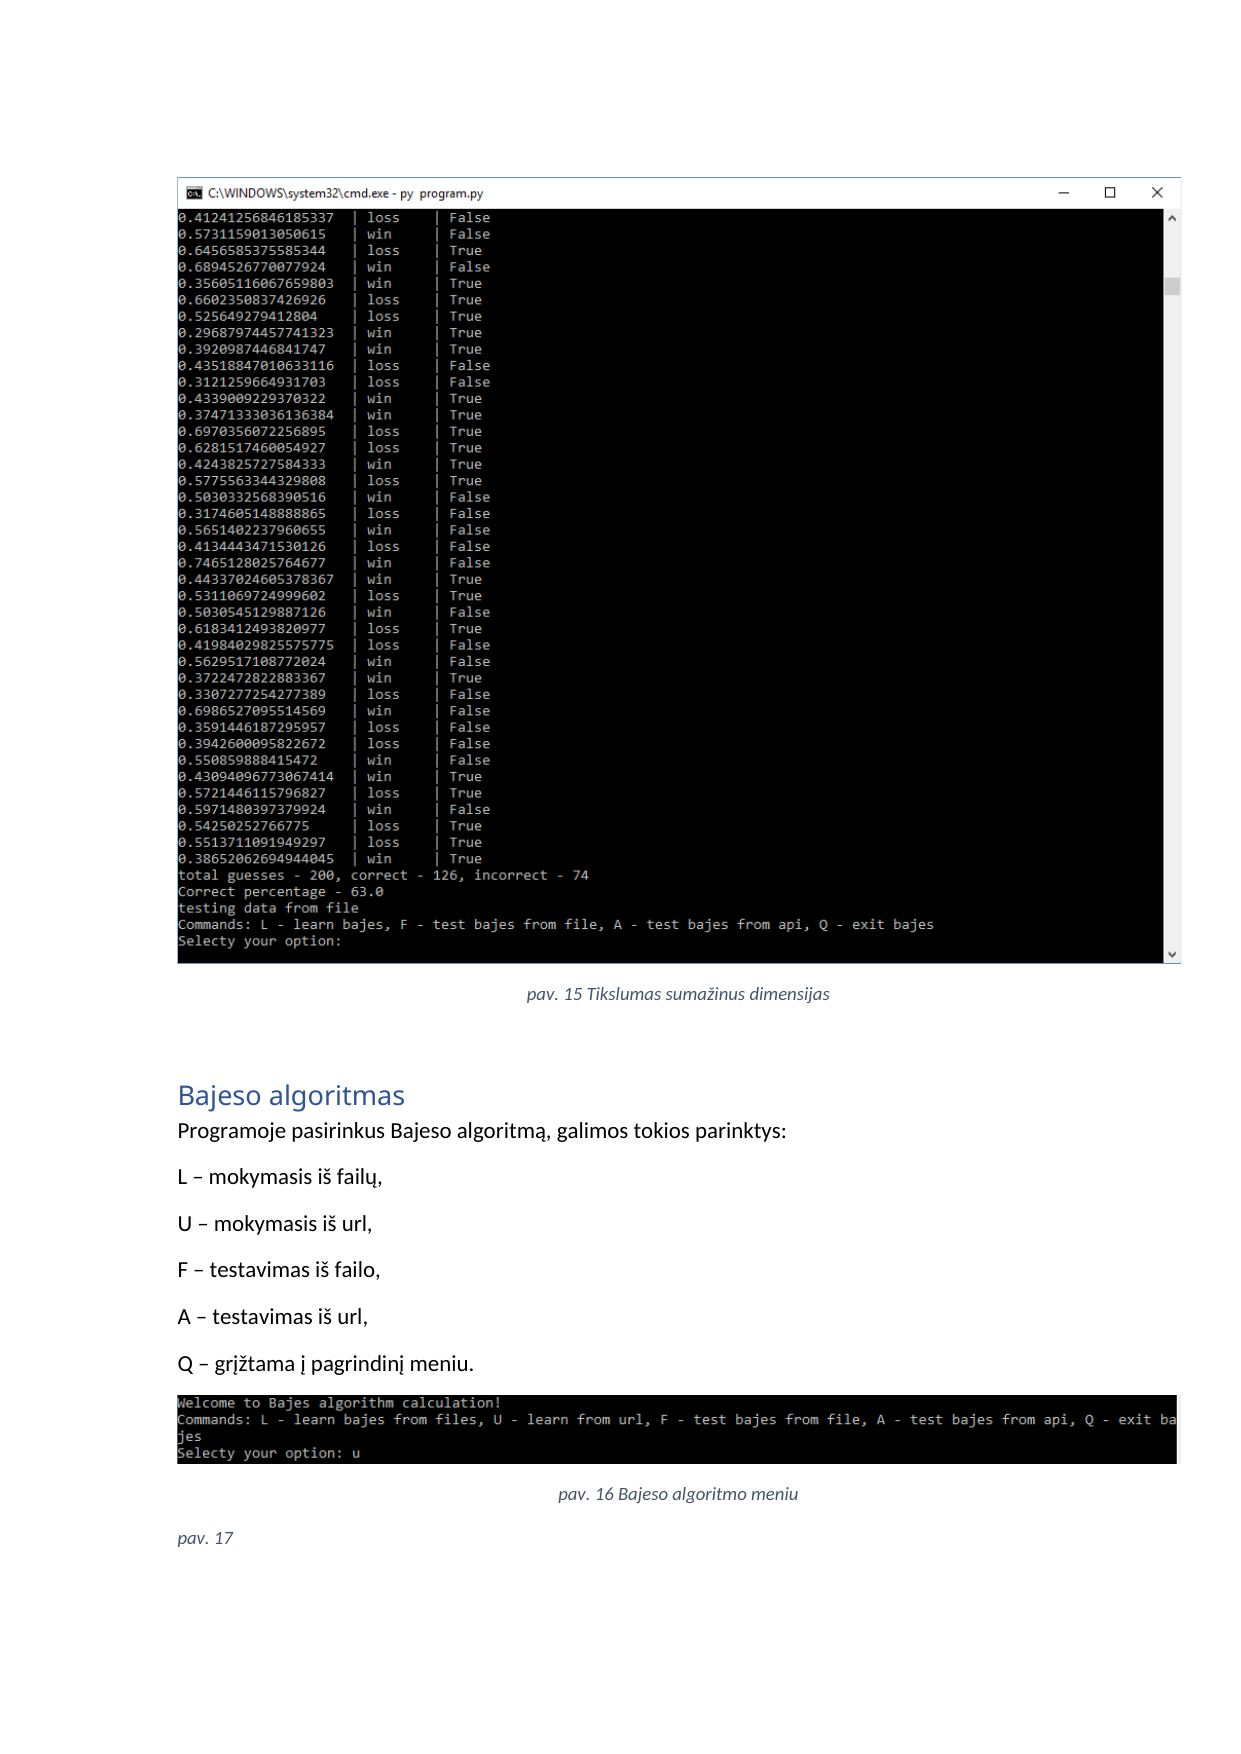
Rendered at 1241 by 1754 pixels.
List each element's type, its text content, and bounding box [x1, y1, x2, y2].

text pav. 16 Bajeso algoritmo meniu [177, 1482, 1181, 1505]
text F – testavimas iš failo, [177, 1256, 1181, 1284]
text Q – grįžtama į pagrindinį meniu. [177, 1349, 1181, 1377]
text L – mokymasis iš failų, [177, 1162, 1181, 1191]
text A – testavimas iš url, [177, 1302, 1181, 1330]
subtitle Bajeso algoritmas [177, 1077, 1181, 1113]
text pav. 15 Tikslumas sumažinus dimensijas [177, 982, 1181, 1005]
text pav. 17 [177, 1526, 1181, 1549]
text U – mokymasis iš url, [177, 1209, 1181, 1237]
text Programoje pasirinkus Bajeso algoritmą, galimos tokios parinktys: [177, 1116, 1181, 1144]
